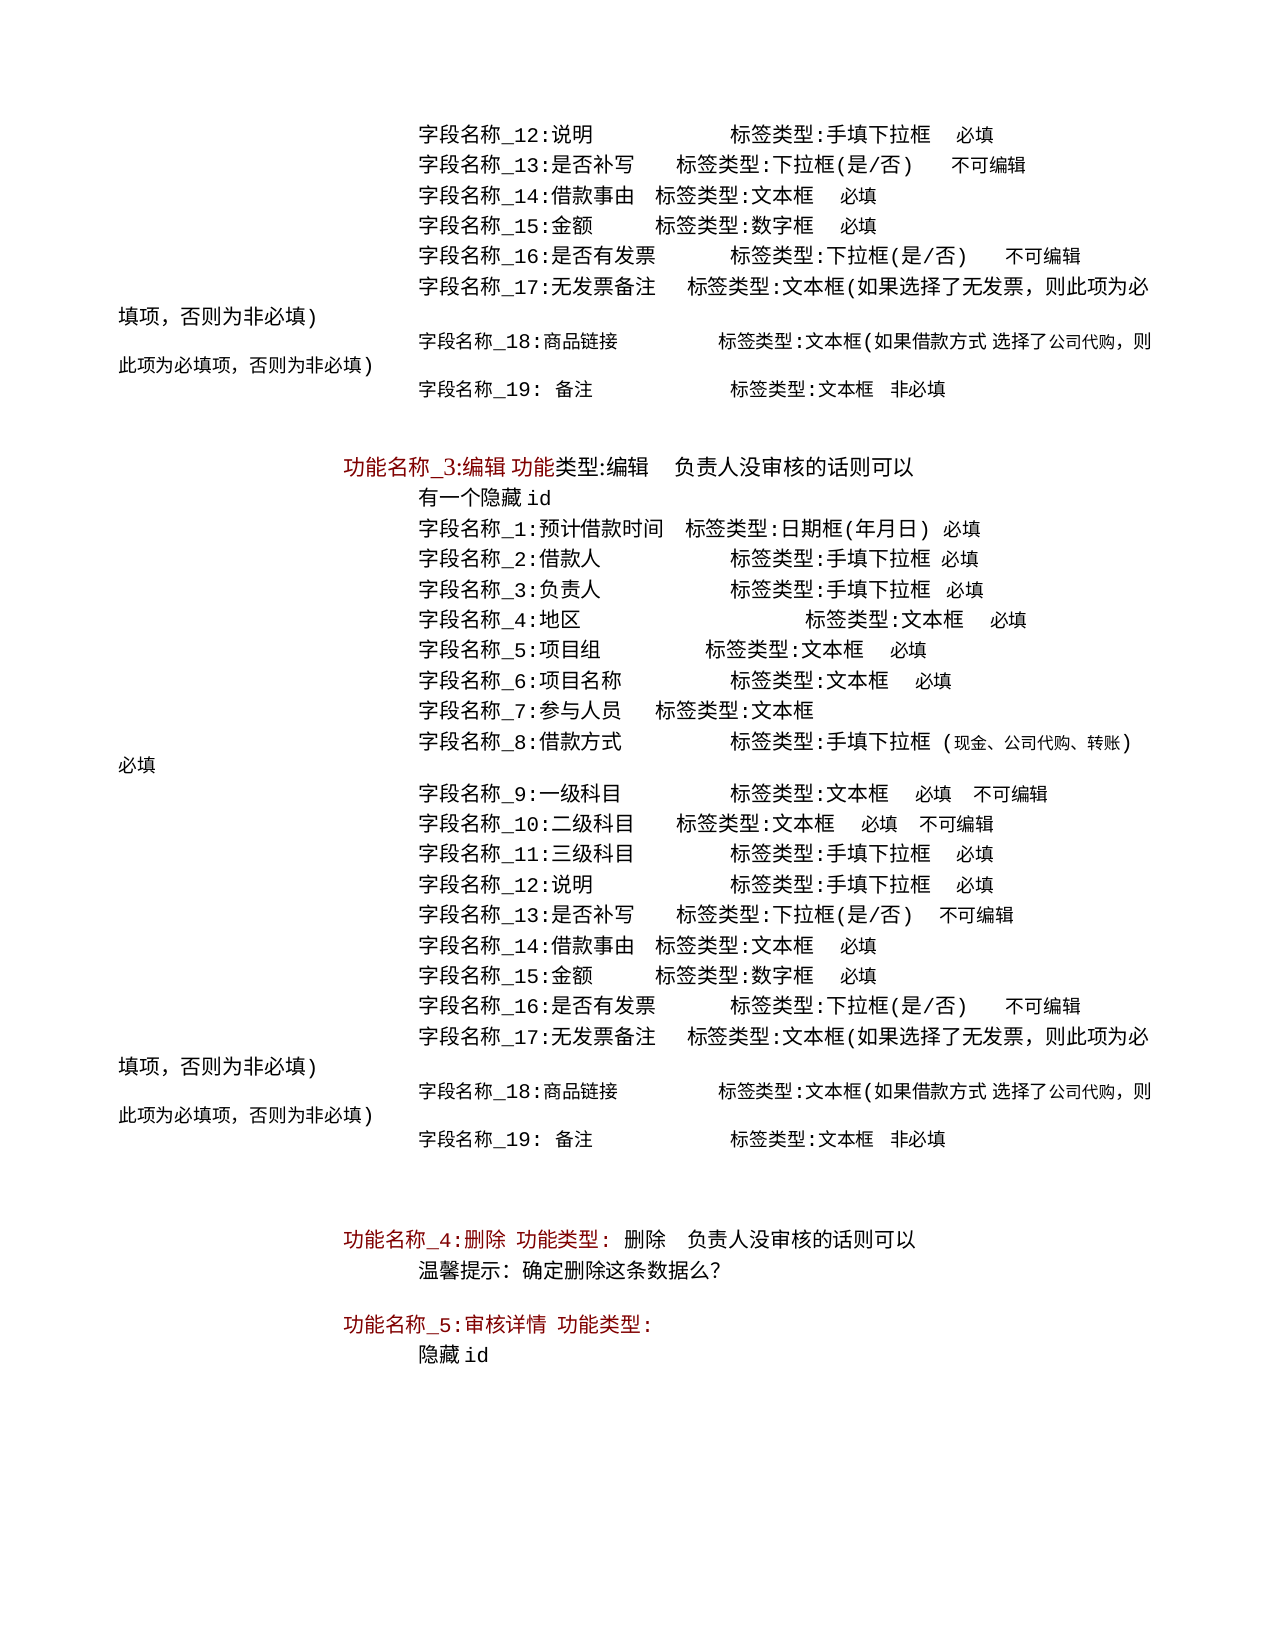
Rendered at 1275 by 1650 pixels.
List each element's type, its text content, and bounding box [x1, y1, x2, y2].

text 温馨提示：确定删除这条数据么？ [118, 1254, 1157, 1284]
text 字段名称_3:负责人 标签类型:手填下拉框 必填 [118, 573, 1157, 603]
text 功能名称_4:删除 功能类型: 删除 负责人没审核的话则可以 [118, 1223, 1157, 1254]
text 字段名称_4:地区 标签类型:文本框 必填 [118, 603, 1157, 634]
text 字段名称_18:商品链接 标签类型:文本框(如果借款方式 选择了公司代购，则此项为必填项，否则为非必填) [118, 1081, 1157, 1129]
text 字段名称_11:三级科目 标签类型:手填下拉框 必填 [118, 838, 1157, 868]
text 字段名称_16:是否有发票 标签类型:下拉框(是/否) 不可编辑 [118, 240, 1157, 270]
text 字段名称_14:借款事由 标签类型:文本框 必填 [118, 179, 1157, 209]
text 字段名称_6:项目名称 标签类型:文本框 必填 [118, 664, 1157, 694]
text 字段名称_17:无发票备注 标签类型:文本框(如果选择了无发票，则此项为必填项，否则为非必填) [118, 270, 1157, 331]
text 字段名称_5:项目组 标签类型:文本框 必填 [118, 634, 1157, 664]
text 字段名称_16:是否有发票 标签类型:下拉框(是/否) 不可编辑 [118, 990, 1157, 1020]
text 有一个隐藏id [118, 482, 1157, 512]
text 字段名称_19: 备注 标签类型:文本框 非必填 [118, 379, 1157, 403]
text 字段名称_14:借款事由 标签类型:文本框 必填 [118, 929, 1157, 959]
text 字段名称_12:说明 标签类型:手填下拉框 必填 [118, 868, 1157, 898]
text 字段名称_1:预计借款时间 标签类型:日期框(年月日) 必填 [118, 512, 1157, 542]
text 字段名称_17:无发票备注 标签类型:文本框(如果选择了无发票，则此项为必填项，否则为非必填) [118, 1020, 1157, 1081]
text 字段名称_10:二级科目 标签类型:文本框 必填 不可编辑 [118, 807, 1157, 838]
text 字段名称_15:金额 标签类型:数字框 必填 [118, 959, 1157, 990]
text 字段名称_15:金额 标签类型:数字框 必填 [118, 209, 1157, 240]
text 字段名称_7:参与人员 标签类型:文本框 [118, 694, 1157, 725]
text 字段名称_18:商品链接 标签类型:文本框(如果借款方式 选择了公司代购，则此项为必填项，否则为非必填) [118, 331, 1157, 379]
text 字段名称_9:一级科目 标签类型:文本框 必填 不可编辑 [118, 777, 1157, 807]
text 功能名称_5:审核详情 功能类型: [118, 1308, 1157, 1338]
text 字段名称_2:借款人 标签类型:手填下拉框 必填 [118, 542, 1157, 573]
text 功能名称_3:编辑 功能类型:编辑 负责人没审核的话则可以 [118, 450, 1157, 482]
text 字段名称_13:是否补写 标签类型:下拉框(是/否) 不可编辑 [118, 898, 1157, 929]
text 隐藏id [118, 1338, 1157, 1369]
text 字段名称_8:借款方式 标签类型:手填下拉框 (现金、公司代购、转账) 必填 [118, 725, 1157, 777]
text 字段名称_19: 备注 标签类型:文本框 非必填 [118, 1129, 1157, 1153]
text 字段名称_12:说明 标签类型:手填下拉框 必填 [118, 118, 1157, 148]
text 字段名称_13:是否补写 标签类型:下拉框(是/否) 不可编辑 [118, 148, 1157, 179]
